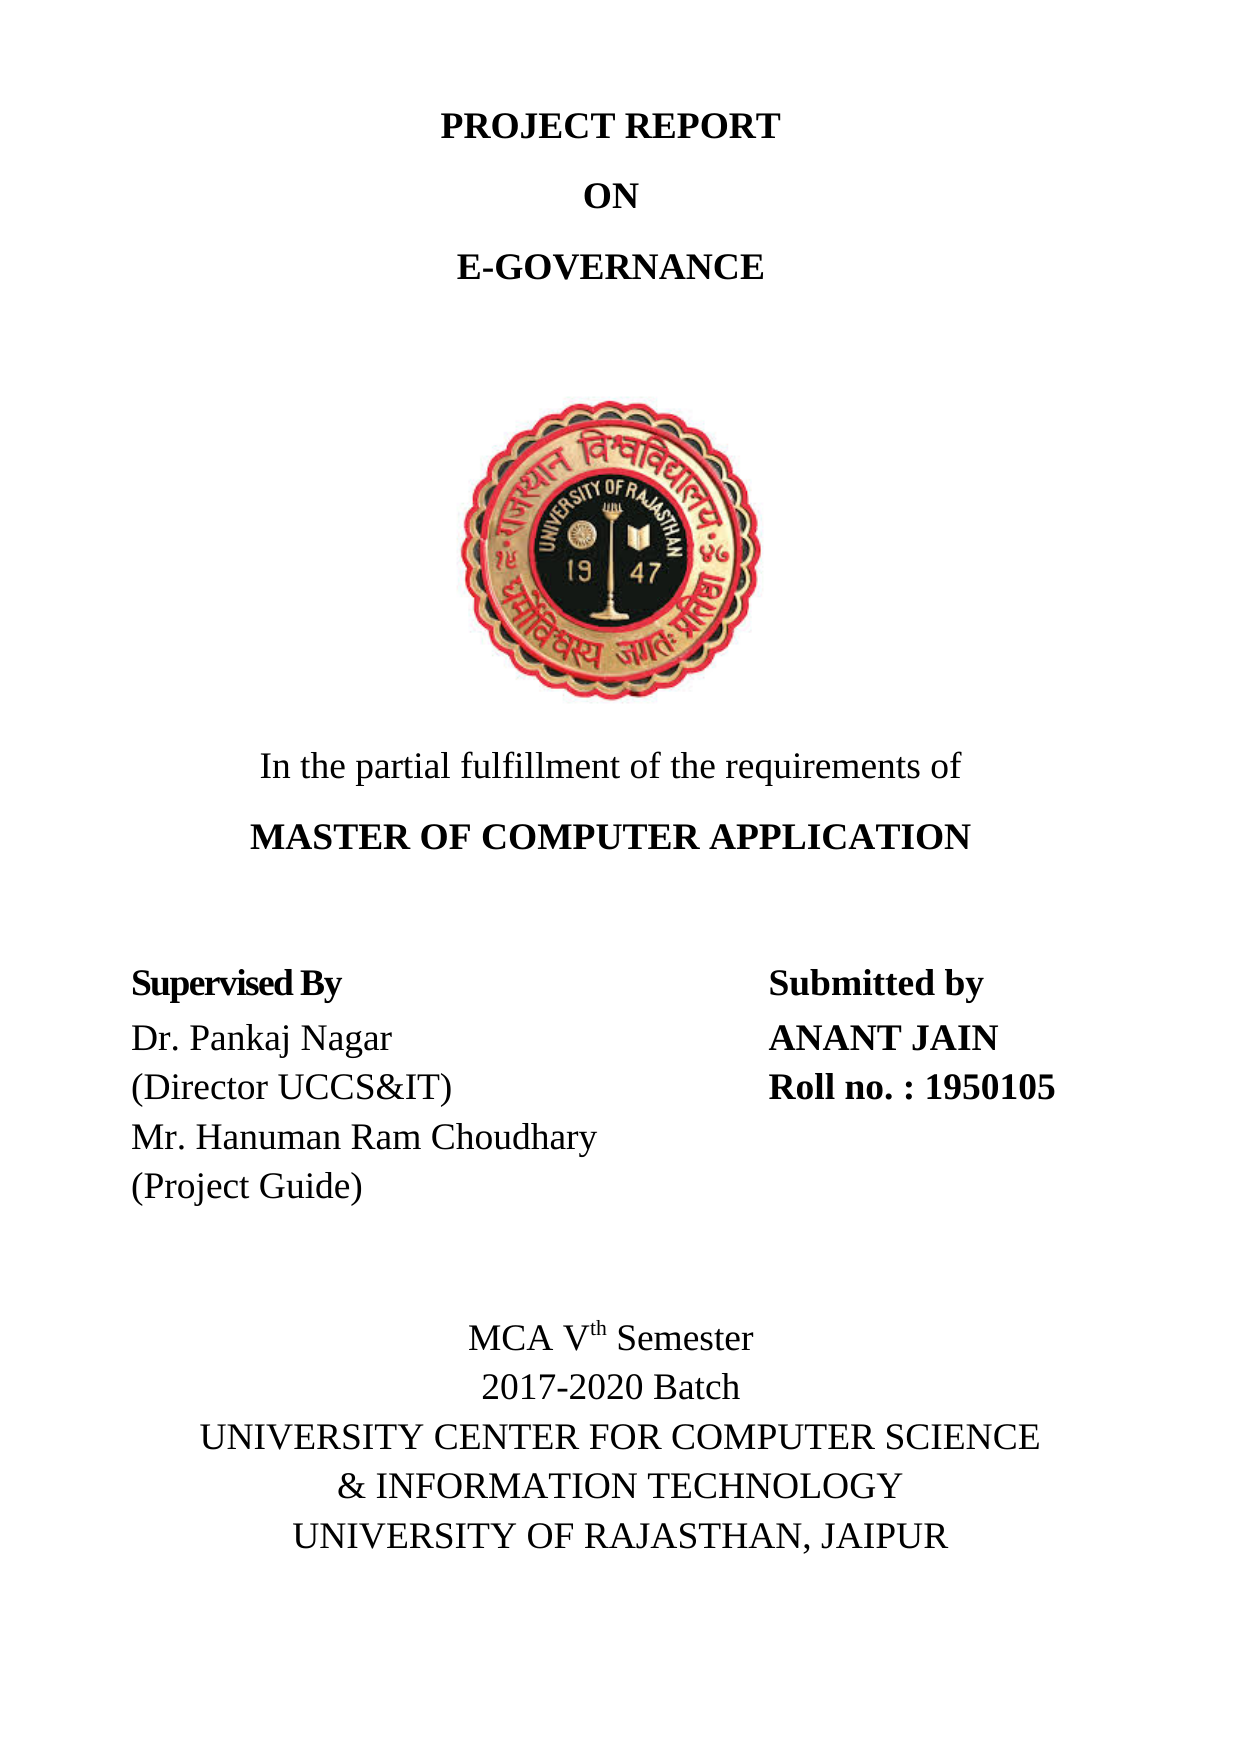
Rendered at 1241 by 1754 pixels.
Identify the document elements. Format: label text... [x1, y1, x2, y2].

text UNIVERSITY OF RAJASTHAN, JAIPUR [150, 1513, 1090, 1557]
table_header Supervised By [125, 955, 762, 1009]
table_cell [763, 1168, 1219, 1266]
text PROJECT REPORT [131, 103, 1090, 147]
table_cell Dr. Pankaj Nagar (Director UCCS&IT) Mr. Hanuman Ram Choudhary (Project Guide) [125, 1010, 762, 1266]
text E-GOVERNANCE [131, 244, 1090, 287]
text & INFORMATION TECHNOLOGY [150, 1464, 1090, 1507]
picture [445, 385, 777, 717]
table_cell ANANT JAIN Roll no. : 1950105 [763, 1010, 1219, 1114]
text In the partial fulfillment of the requirements of [131, 744, 1090, 787]
text MASTER OF COMPUTER APPLICATION [131, 814, 1090, 857]
text 2017-2020 Batch [131, 1365, 1090, 1408]
text MCA Vth Semester [131, 1315, 1090, 1358]
table_cell [763, 1114, 1219, 1168]
text UNIVERSITY CENTER FOR COMPUTER SCIENCE [150, 1414, 1090, 1457]
text ON [131, 174, 1090, 217]
table_header Submitted by [763, 955, 1219, 1009]
